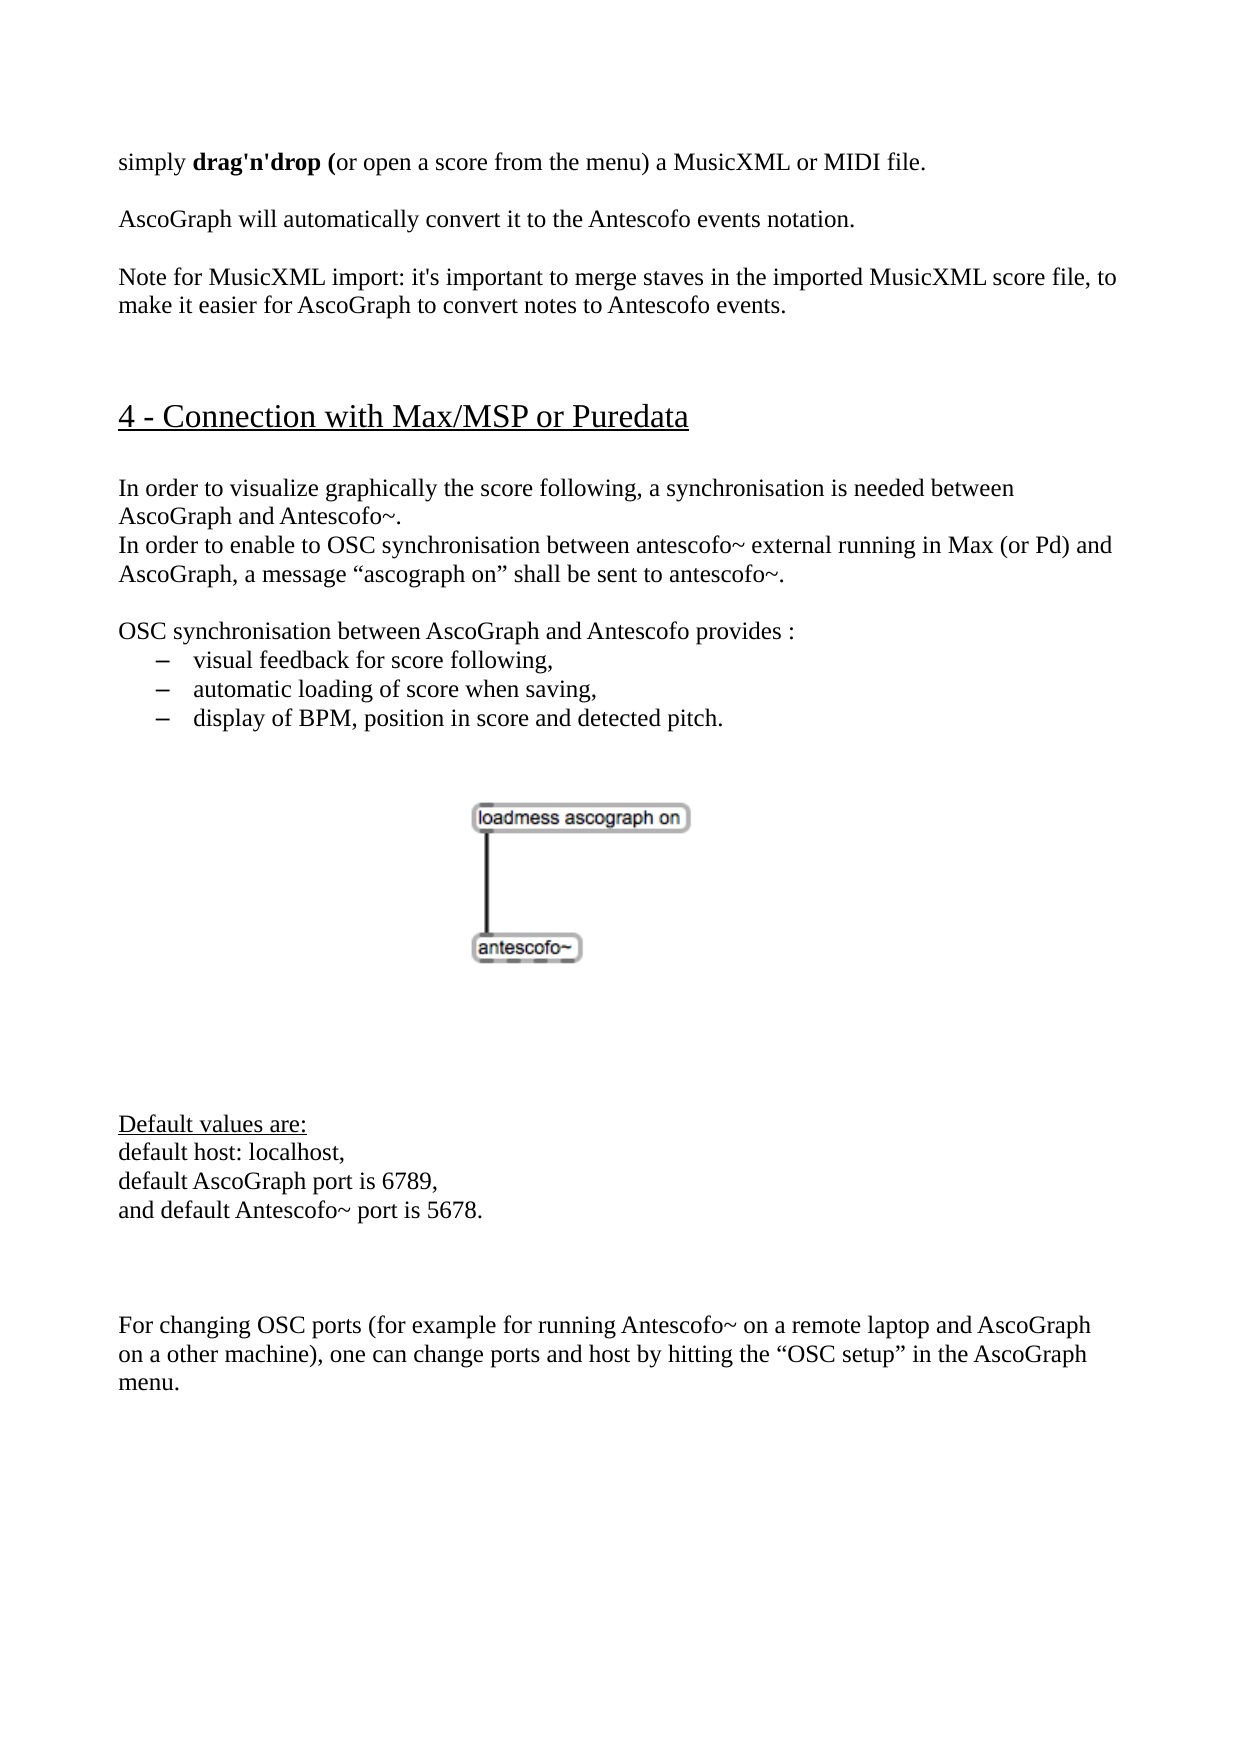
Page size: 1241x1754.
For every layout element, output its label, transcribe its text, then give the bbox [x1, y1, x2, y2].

text AscoGraph will automatically convert it to the Antescofo events notation. [118, 204, 1122, 233]
text and default Antescofo~ port is 5678. [118, 1195, 1122, 1224]
text OSC synchronisation between AscoGraph and Antescofo provides : [118, 616, 1122, 645]
list visual feedback for score following, [156, 645, 1122, 674]
text simply drag'n'drop (or open a score from the menu) a MusicXML or MIDI file. [118, 147, 1122, 176]
text 4 - Connection with Max/MSP or Puredata [118, 396, 1122, 434]
text In order to visualize graphically the score following, a synchronisation is needed between AscoGraph and Antescofo~. [118, 473, 1122, 530]
text Note for MusicXML import: it's important to merge staves in the imported MusicXML score file, to make it easier for AscoGraph to convert notes to Antescofo events. [118, 262, 1122, 319]
text default host: localhost, [118, 1137, 1122, 1166]
list automatic loading of score when saving, [156, 674, 1122, 703]
text For changing OSC ports (for example for running Antescofo~ on a remote laptop and AscoGraph on a other machine), one can change ports and host by hitting the “OSC setup” in the AscoGraph menu. [118, 1310, 1122, 1396]
list display of BPM, position in score and detected pitch. [156, 703, 1122, 731]
text Default values are: [118, 1109, 1122, 1137]
picture [329, 748, 861, 1052]
text default AscoGraph port is 6789, [118, 1166, 1122, 1195]
text In order to enable to OSC synchronisation between antescofo~ external running in Max (or Pd) and AscoGraph, a message “ascograph on” shall be sent to antescofo~. [118, 530, 1122, 588]
